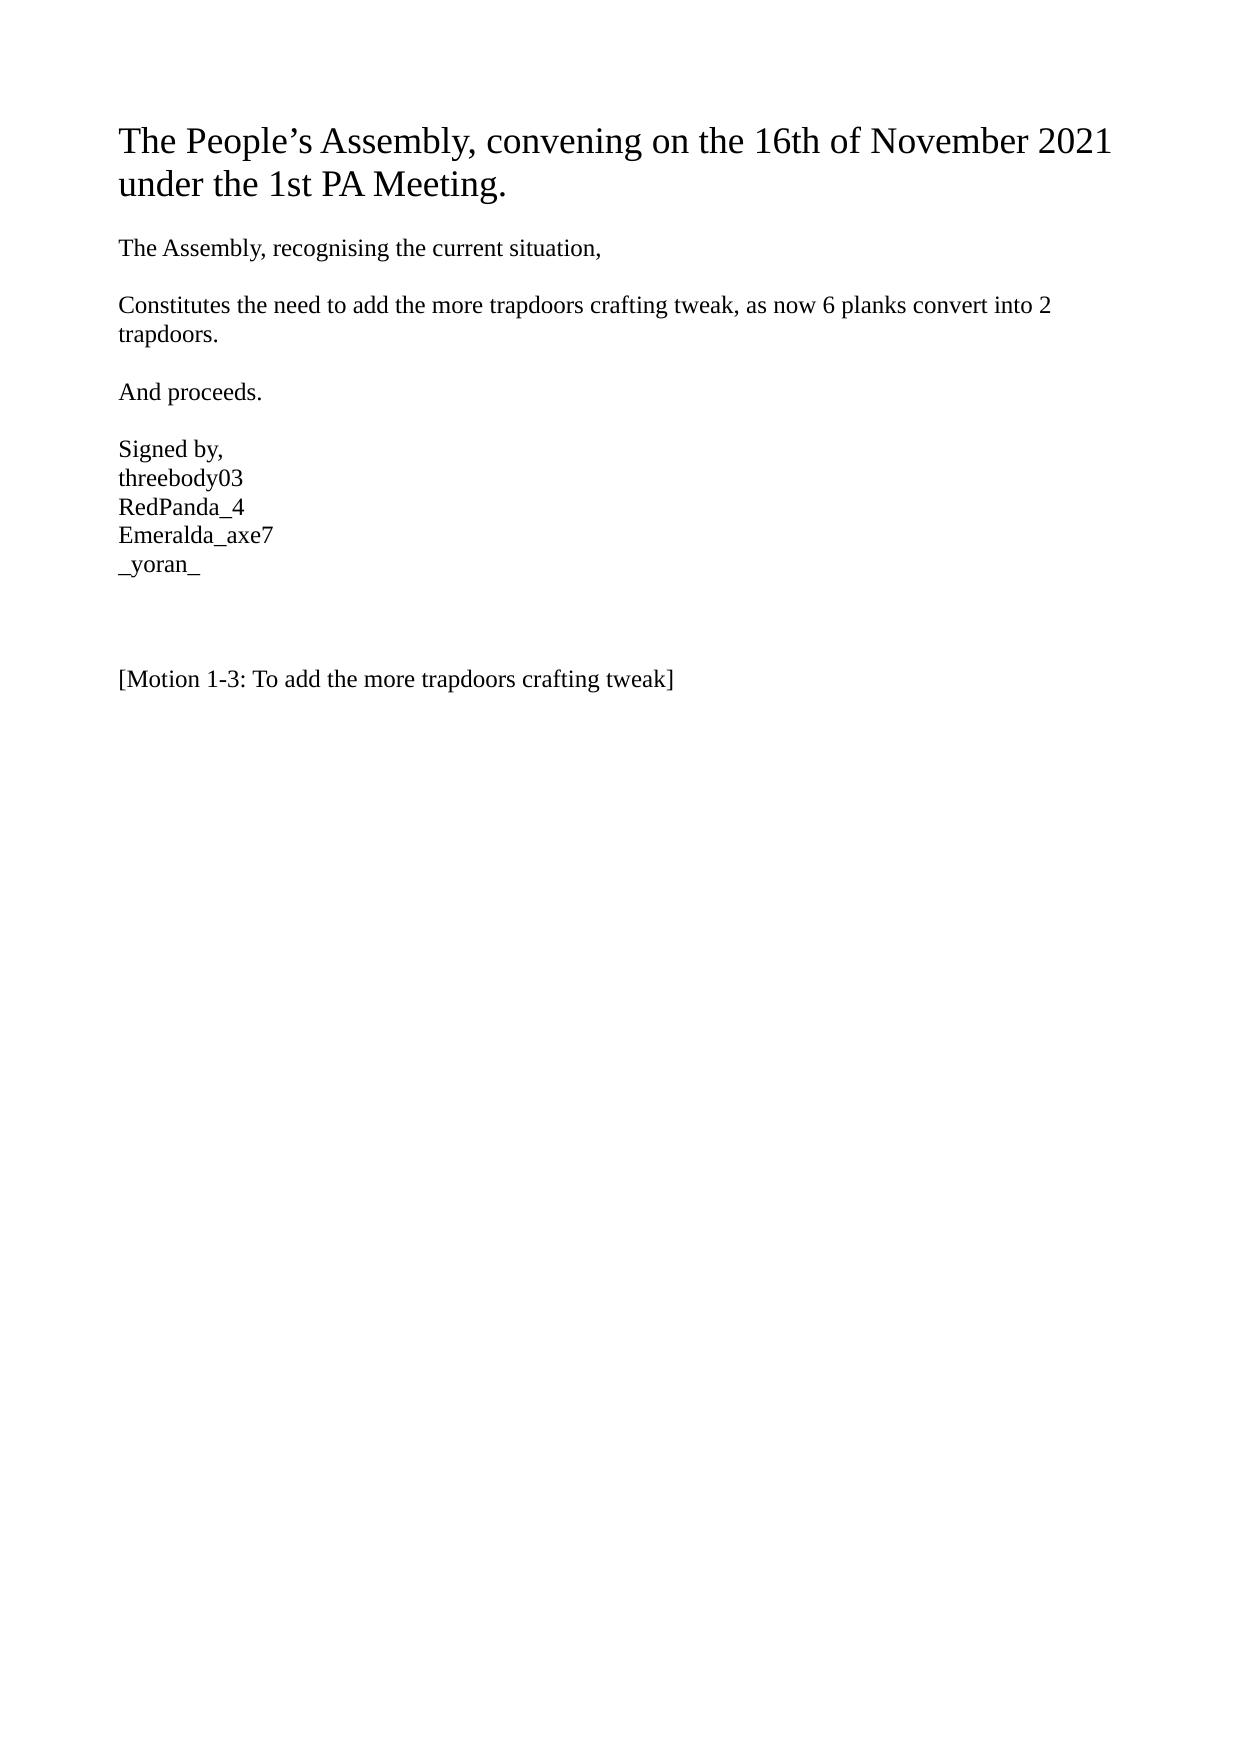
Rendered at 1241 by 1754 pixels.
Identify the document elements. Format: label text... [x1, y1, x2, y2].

text The People’s Assembly, convening on the 16th of November 2021 under the 1st PA Meeting. [118, 118, 1122, 204]
text threebody03 [118, 463, 1122, 492]
text _yoran_ [118, 549, 1122, 578]
text Signed by, [118, 434, 1122, 463]
text Constitutes the need to add the more trapdoors crafting tweak, as now 6 planks convert into 2 trapdoors. [118, 291, 1122, 348]
text [Motion 1-3: To add the more trapdoors crafting tweak] [118, 664, 1122, 693]
text RedPanda_4 [118, 492, 1122, 521]
text Emeralda_axe7 [118, 521, 1122, 549]
text And proceeds. [118, 377, 1122, 406]
text The Assembly, recognising the current situation, [118, 233, 1122, 262]
